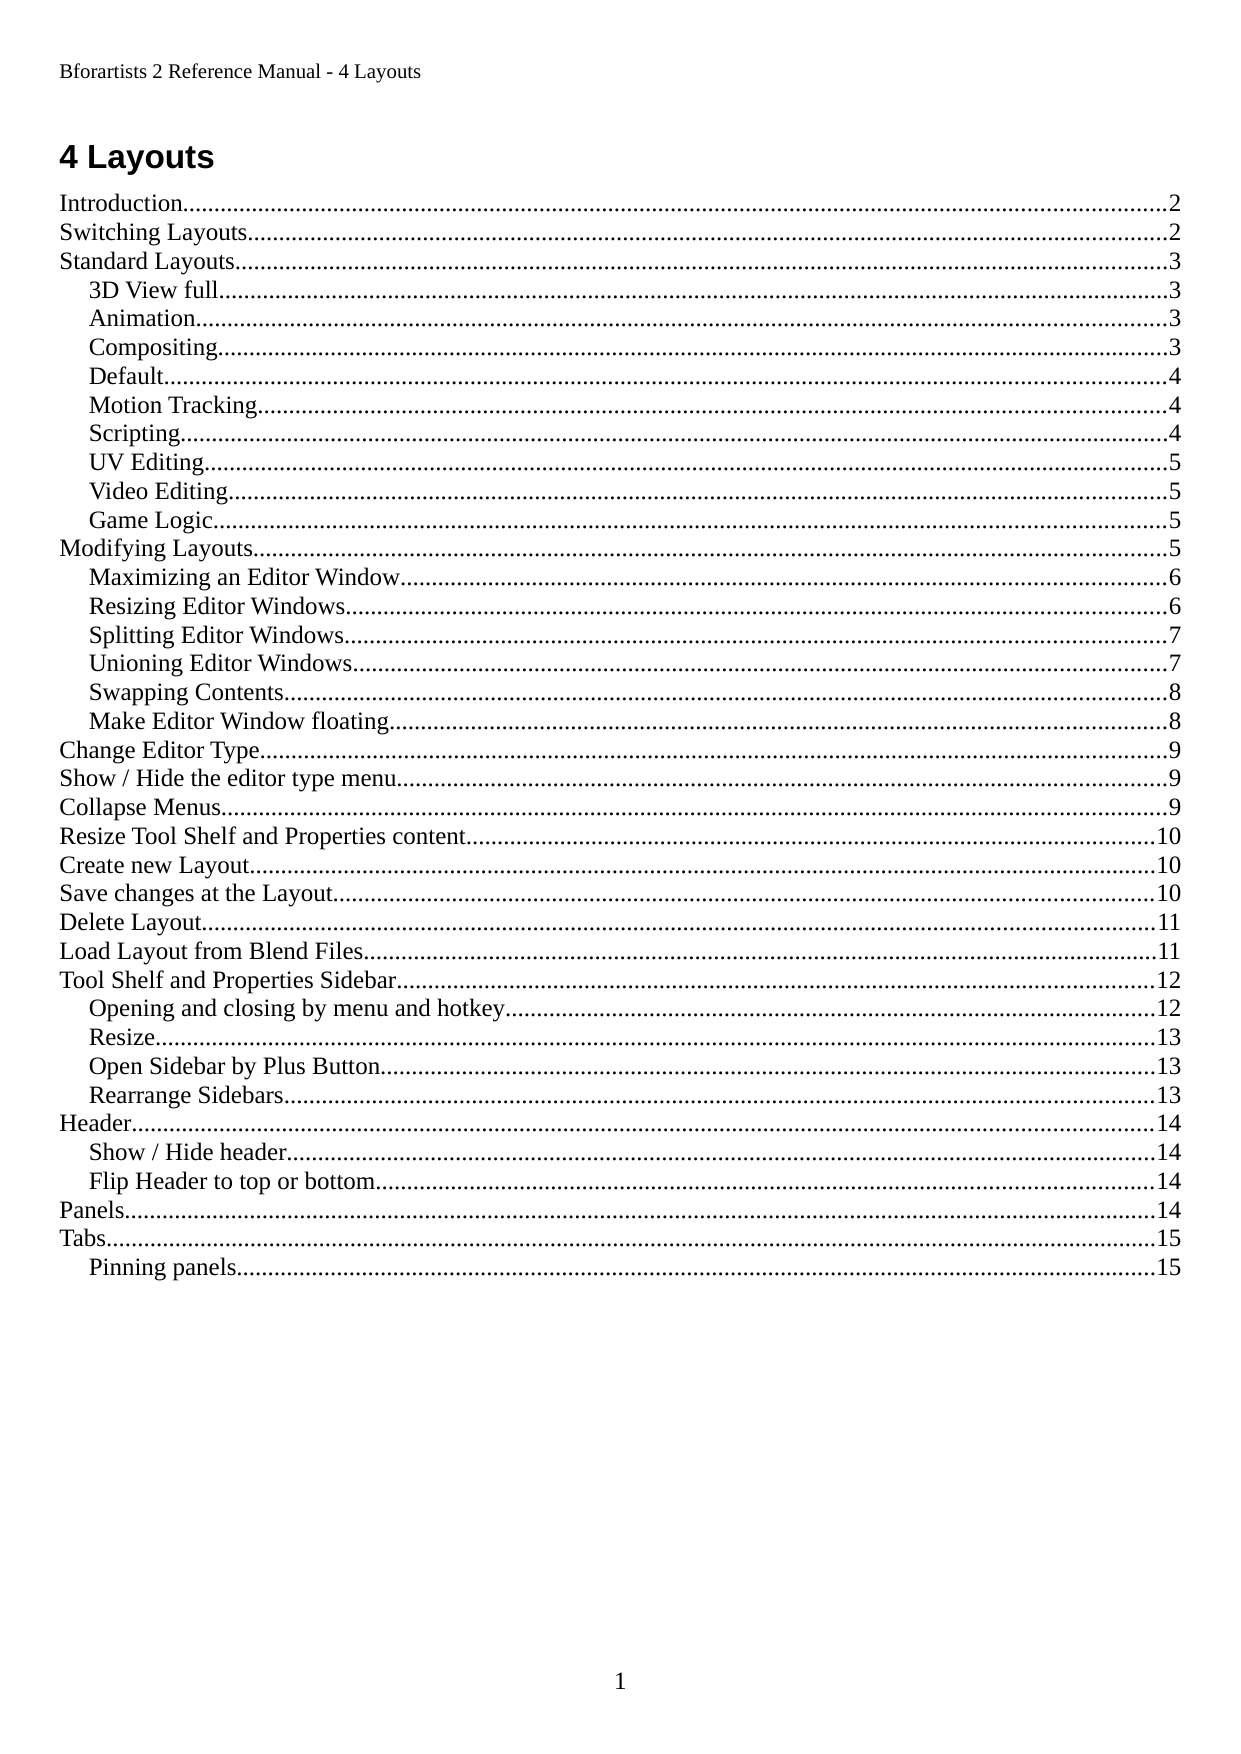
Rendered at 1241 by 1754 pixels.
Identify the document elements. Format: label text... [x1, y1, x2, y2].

text Motion Tracking 4 [88, 390, 1181, 418]
text Load Layout from Blend Files 11 [59, 936, 1181, 965]
text Video Editing 5 [88, 476, 1181, 505]
text Show / Hide header 14 [88, 1137, 1181, 1166]
text Open Sidebar by Plus Button 13 [88, 1051, 1181, 1080]
text Tabs 15 [59, 1223, 1181, 1252]
text Tool Shelf and Properties Sidebar 12 [59, 965, 1181, 993]
text UV Editing 5 [88, 447, 1181, 476]
text Swapping Contents 8 [88, 677, 1181, 706]
text Rearrange Sidebars 13 [88, 1080, 1181, 1108]
text Splitting Editor Windows 7 [88, 620, 1181, 648]
text Create new Layout 10 [59, 850, 1181, 878]
text Collapse Menus 9 [59, 792, 1181, 821]
text Introduction 2 [59, 188, 1181, 217]
text Pinning panels 15 [88, 1252, 1181, 1281]
text Flip Header to top or bottom 14 [88, 1166, 1181, 1195]
text Maximizing an Editor Window 6 [88, 562, 1181, 591]
text Switching Layouts 2 [59, 217, 1181, 246]
text Header 14 [59, 1108, 1181, 1137]
text Default 4 [88, 361, 1181, 390]
text Modifying Layouts 5 [59, 533, 1181, 562]
text Delete Layout 11 [59, 907, 1181, 936]
text 3D View full 3 [88, 275, 1181, 303]
text Save changes at the Layout 10 [59, 878, 1181, 907]
text Standard Layouts 3 [59, 246, 1181, 275]
text Unioning Editor Windows 7 [88, 648, 1181, 677]
text Show / Hide the editor type menu 9 [59, 763, 1181, 792]
text Compositing 3 [88, 332, 1181, 361]
text Game Logic 5 [88, 505, 1181, 533]
text Animation 3 [88, 303, 1181, 332]
text Opening and closing by menu and hotkey 12 [88, 993, 1181, 1022]
text Change Editor Type 9 [59, 735, 1181, 763]
text Scripting 4 [88, 418, 1181, 447]
text Make Editor Window floating 8 [88, 706, 1181, 735]
text Resize Tool Shelf and Properties content 10 [59, 821, 1181, 850]
text Panels 14 [59, 1195, 1181, 1223]
subtitle 4 Layouts [59, 138, 1181, 176]
text Resizing Editor Windows 6 [88, 591, 1181, 620]
text Resize 13 [88, 1022, 1181, 1051]
